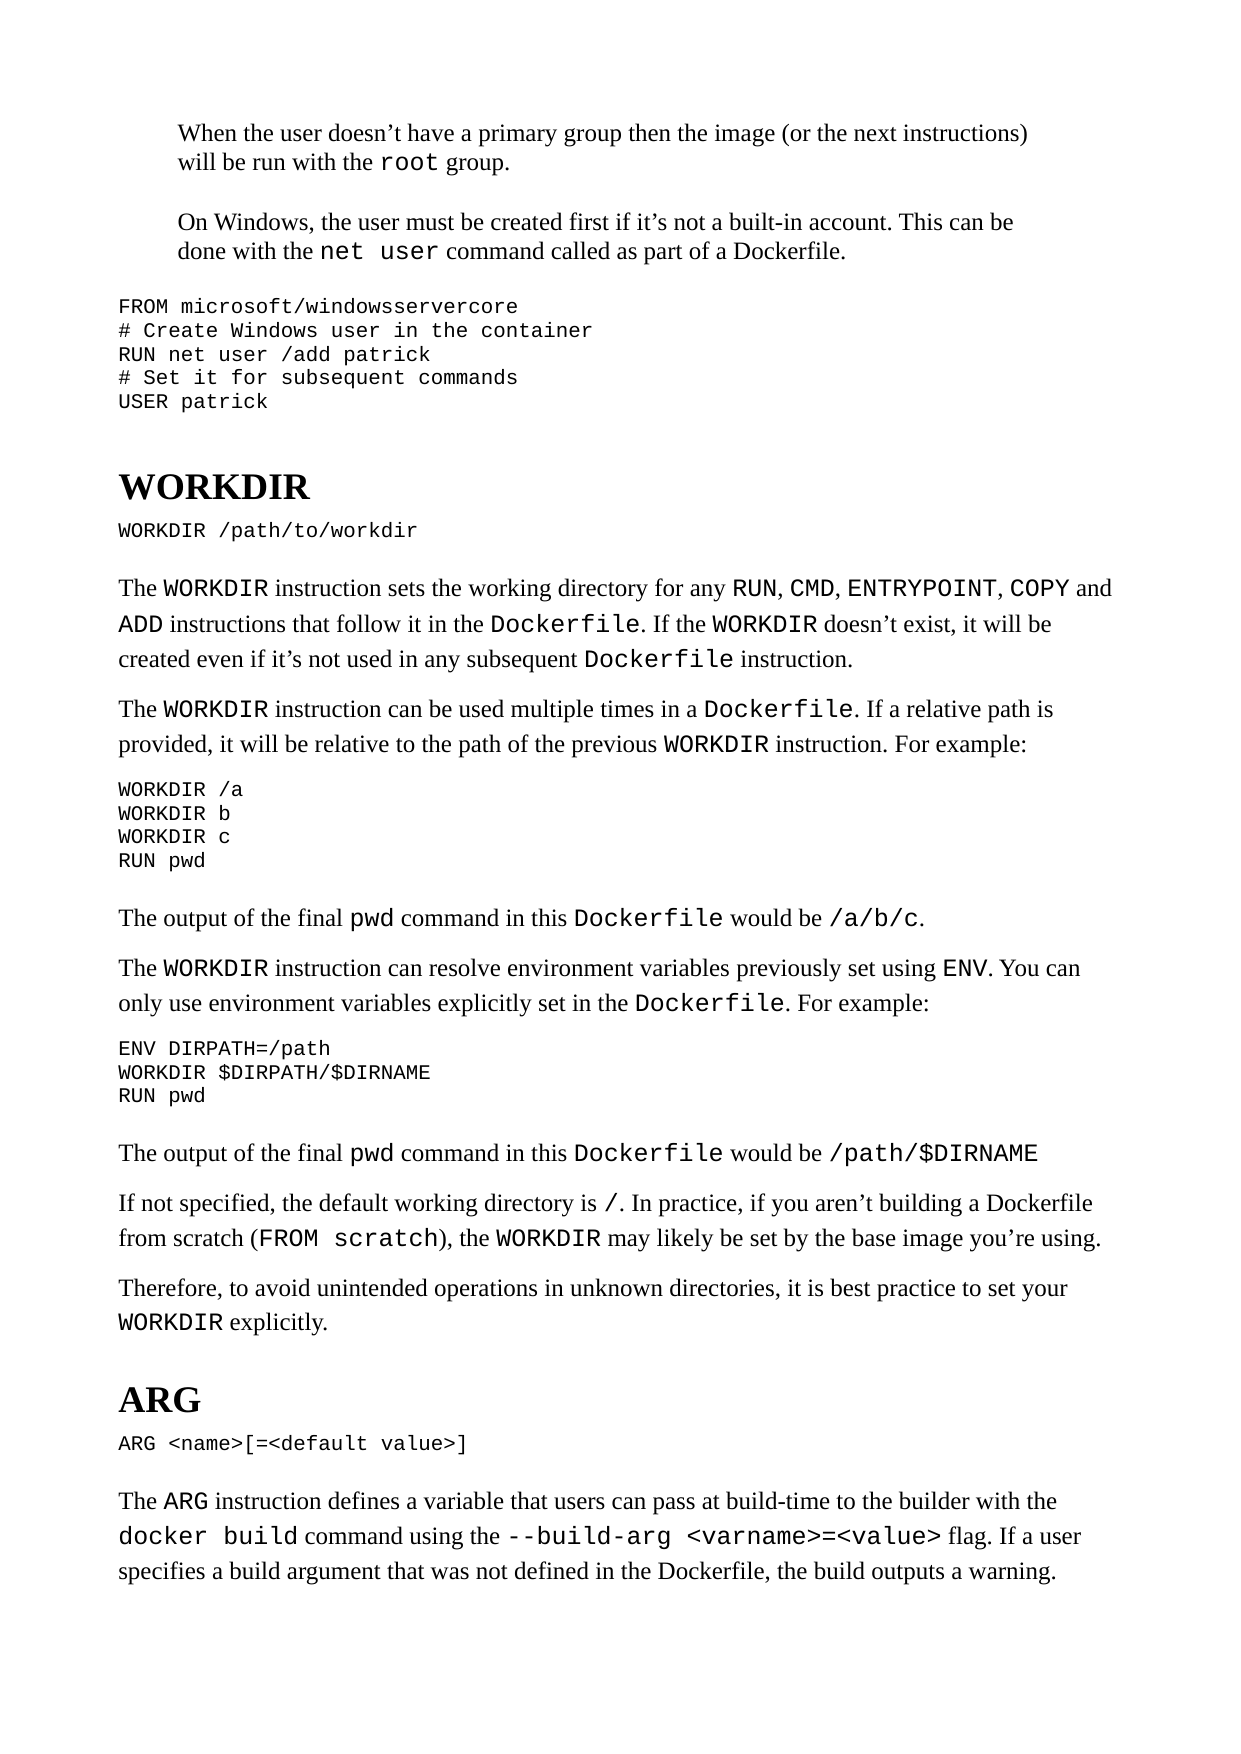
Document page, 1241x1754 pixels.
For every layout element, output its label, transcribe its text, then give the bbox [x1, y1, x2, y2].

text The output of the final pwd command in this Dockerfile would be /path/$DIRNAME [118, 1138, 1122, 1169]
text # Create Windows user in the container [118, 320, 1122, 343]
text The output of the final pwd command in this Dockerfile would be /a/b/c. [118, 903, 1122, 934]
text WORKDIR $DIRPATH/$DIRNAME [118, 1062, 1122, 1085]
text # Set it for subsequent commands [118, 367, 1122, 391]
text WORKDIR /path/to/workdir [118, 520, 1122, 544]
text WORKDIR c [118, 826, 1122, 850]
text WORKDIR /a [118, 779, 1122, 802]
text WORKDIR b [118, 802, 1122, 826]
subtitle ARG [118, 1377, 1122, 1421]
text Therefore, to avoid unintended operations in unknown directories, it is best practice to set your WORKDIR explicitly. [118, 1273, 1122, 1337]
text RUN pwd [118, 1085, 1122, 1109]
text The ARG instruction defines a variable that users can pass at build-time to the builder with the docker build command using the --build-arg <varname>=<value> flag. If a user specifies a build argument that was not defined in the Dockerfile, the build outputs a warning. [118, 1486, 1122, 1585]
text If not specified, the default working directory is /. In practice, if you aren’t building a Dockerfile from scratch (FROM scratch), the WORKDIR may likely be set by the base image you’re using. [118, 1188, 1122, 1254]
text RUN pwd [118, 850, 1122, 873]
text ENV DIRPATH=/path [118, 1038, 1122, 1062]
text When the user doesn’t have a primary group then the image (or the next instructions) will be run with the root group. [177, 118, 1063, 178]
text The WORKDIR instruction can be used multiple times in a Dockerfile. If a relative path is provided, it will be relative to the path of the previous WORKDIR instruction. For example: [118, 694, 1122, 760]
text The WORKDIR instruction can resolve environment variables previously set using ENV. You can only use environment variables explicitly set in the Dockerfile. For example: [118, 953, 1122, 1019]
text ARG <name>[=<default value>] [118, 1433, 1122, 1457]
text The WORKDIR instruction sets the working directory for any RUN, CMD, ENTRYPOINT, COPY and ADD instructions that follow it in the Dockerfile. If the WORKDIR doesn’t exist, it will be created even if it’s not used in any subsequent Dockerfile instruction. [118, 573, 1122, 674]
text USER patrick [118, 391, 1122, 414]
text On Windows, the user must be created first if it’s not a built-in account. This can be done with the net user command called as part of a Dockerfile. [177, 207, 1063, 267]
subtitle WORKDIR [118, 465, 1122, 508]
text RUN net user /add patrick [118, 343, 1122, 367]
text FROM microsoft/windowsservercore [118, 296, 1122, 320]
